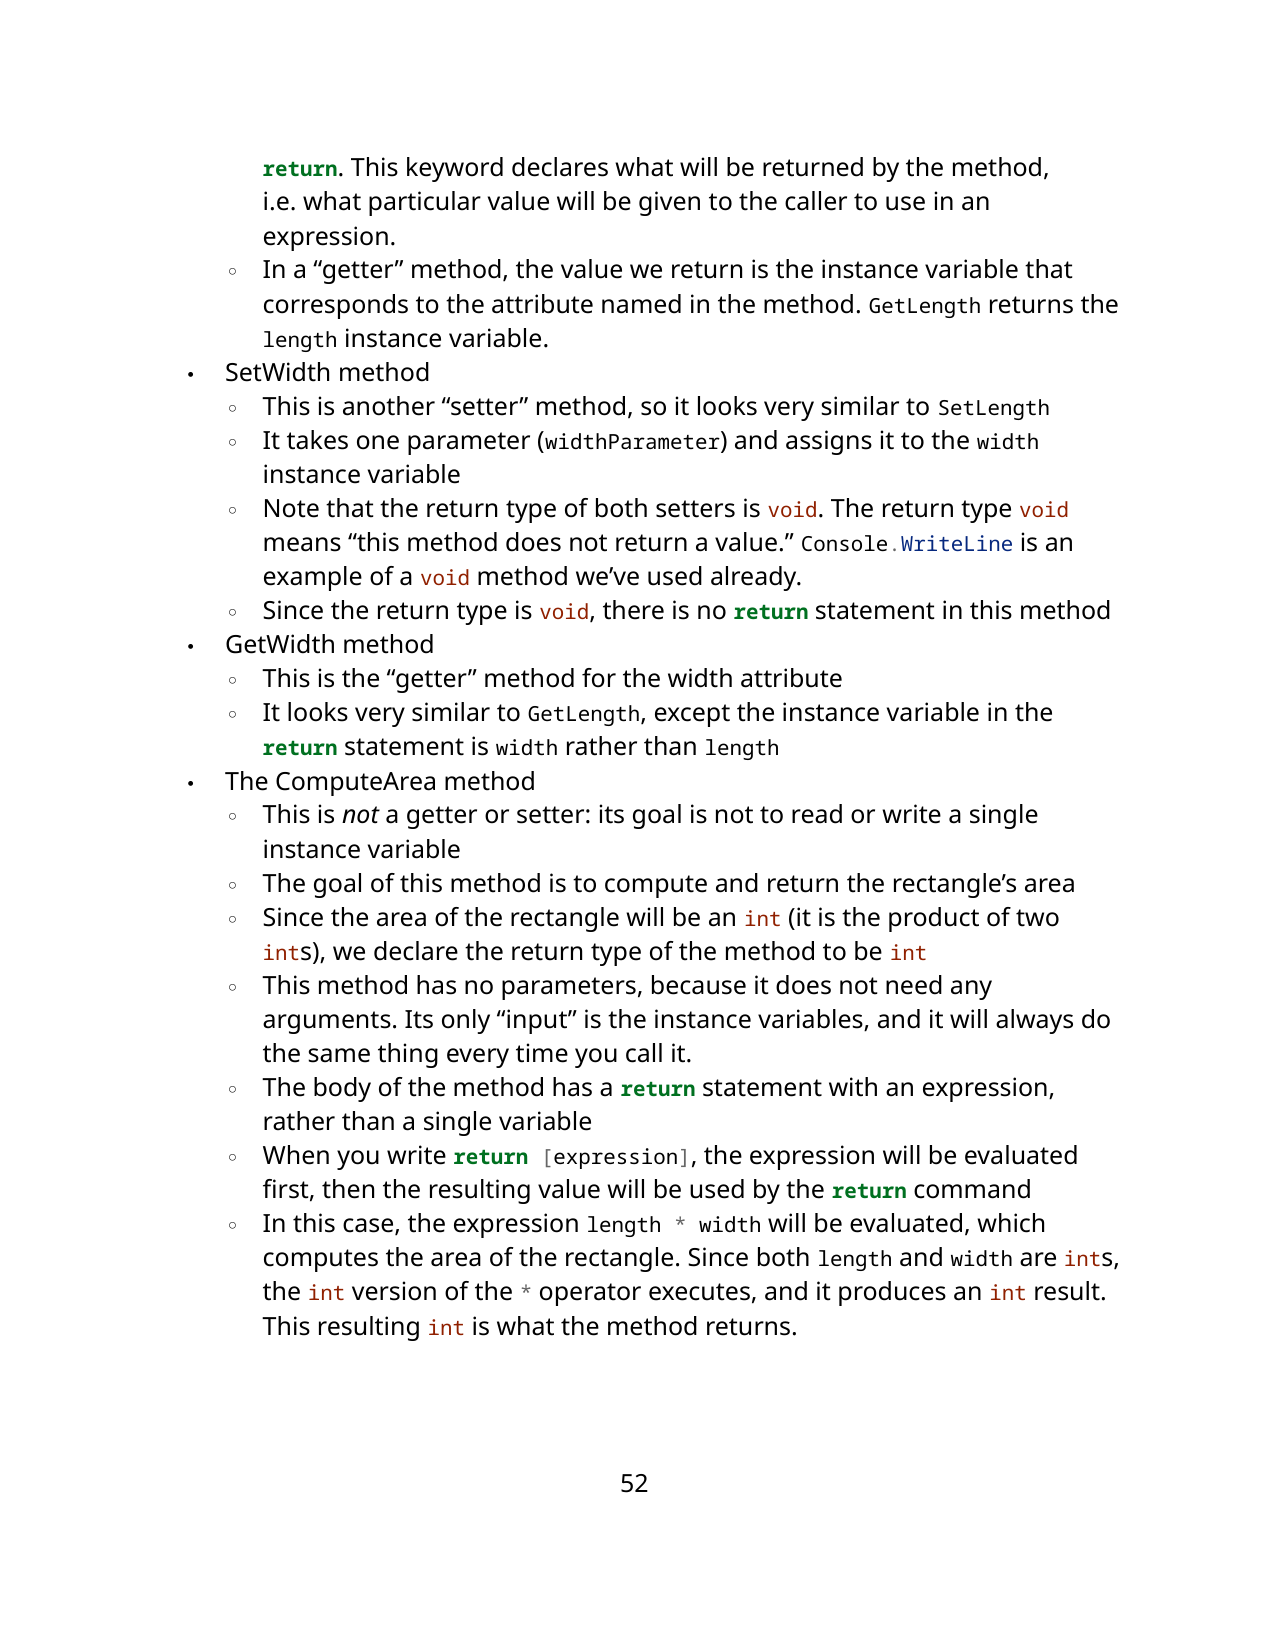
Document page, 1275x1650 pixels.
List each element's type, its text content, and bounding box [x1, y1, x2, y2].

list In a “getter” method, the value we return is the instance variable that corresponds to the attribute named in the method. GetLength returns the length instance variable. [225, 252, 1125, 354]
list Note that the return type of both setters is void. The return type void means “this method does not return a value.” Console.WriteLine is an example of a void method we’ve used already. [225, 491, 1125, 593]
list In this case, the expression length * width will be evaluated, which computes the area of the rectangle. Since both length and width are ints, the int version of the * operator executes, and it produces an int result. This resulting int is what the method returns. [225, 1206, 1125, 1342]
list This is the “getter” method for the width attribute [225, 661, 1125, 695]
list This method has no parameters, because it does not need any arguments. Its only “input” is the instance variables, and it will always do the same thing every time you call it. [225, 967, 1125, 1070]
list return. This keyword declares what will be returned by the method, i.e. what particular value will be given to the caller to use in an expression. [225, 150, 1125, 252]
list Since the return type is void, there is no return statement in this method [225, 593, 1125, 627]
list This is not a getter or setter: its goal is not to read or write a single instance variable [225, 797, 1125, 865]
list The goal of this method is to compute and return the rectangle’s area [225, 865, 1125, 899]
list SetWidth method [187, 354, 1125, 388]
list When you write return [expression], the expression will be evaluated first, then the resulting value will be used by the return command [225, 1138, 1125, 1206]
list It takes one parameter (widthParameter) and assigns it to the width instance variable [225, 422, 1125, 491]
list Since the area of the rectangle will be an int (it is the product of two ints), we declare the return type of the method to be int [225, 899, 1125, 967]
list It looks very similar to GetLength, except the instance variable in the return statement is width rather than length [225, 695, 1125, 763]
list The ComputeArea method [187, 763, 1125, 797]
list The body of the method has a return statement with an expression, rather than a single variable [225, 1070, 1125, 1138]
list GetWidth method [187, 627, 1125, 661]
list This is another “setter” method, so it looks very similar to SetLength [225, 388, 1125, 422]
